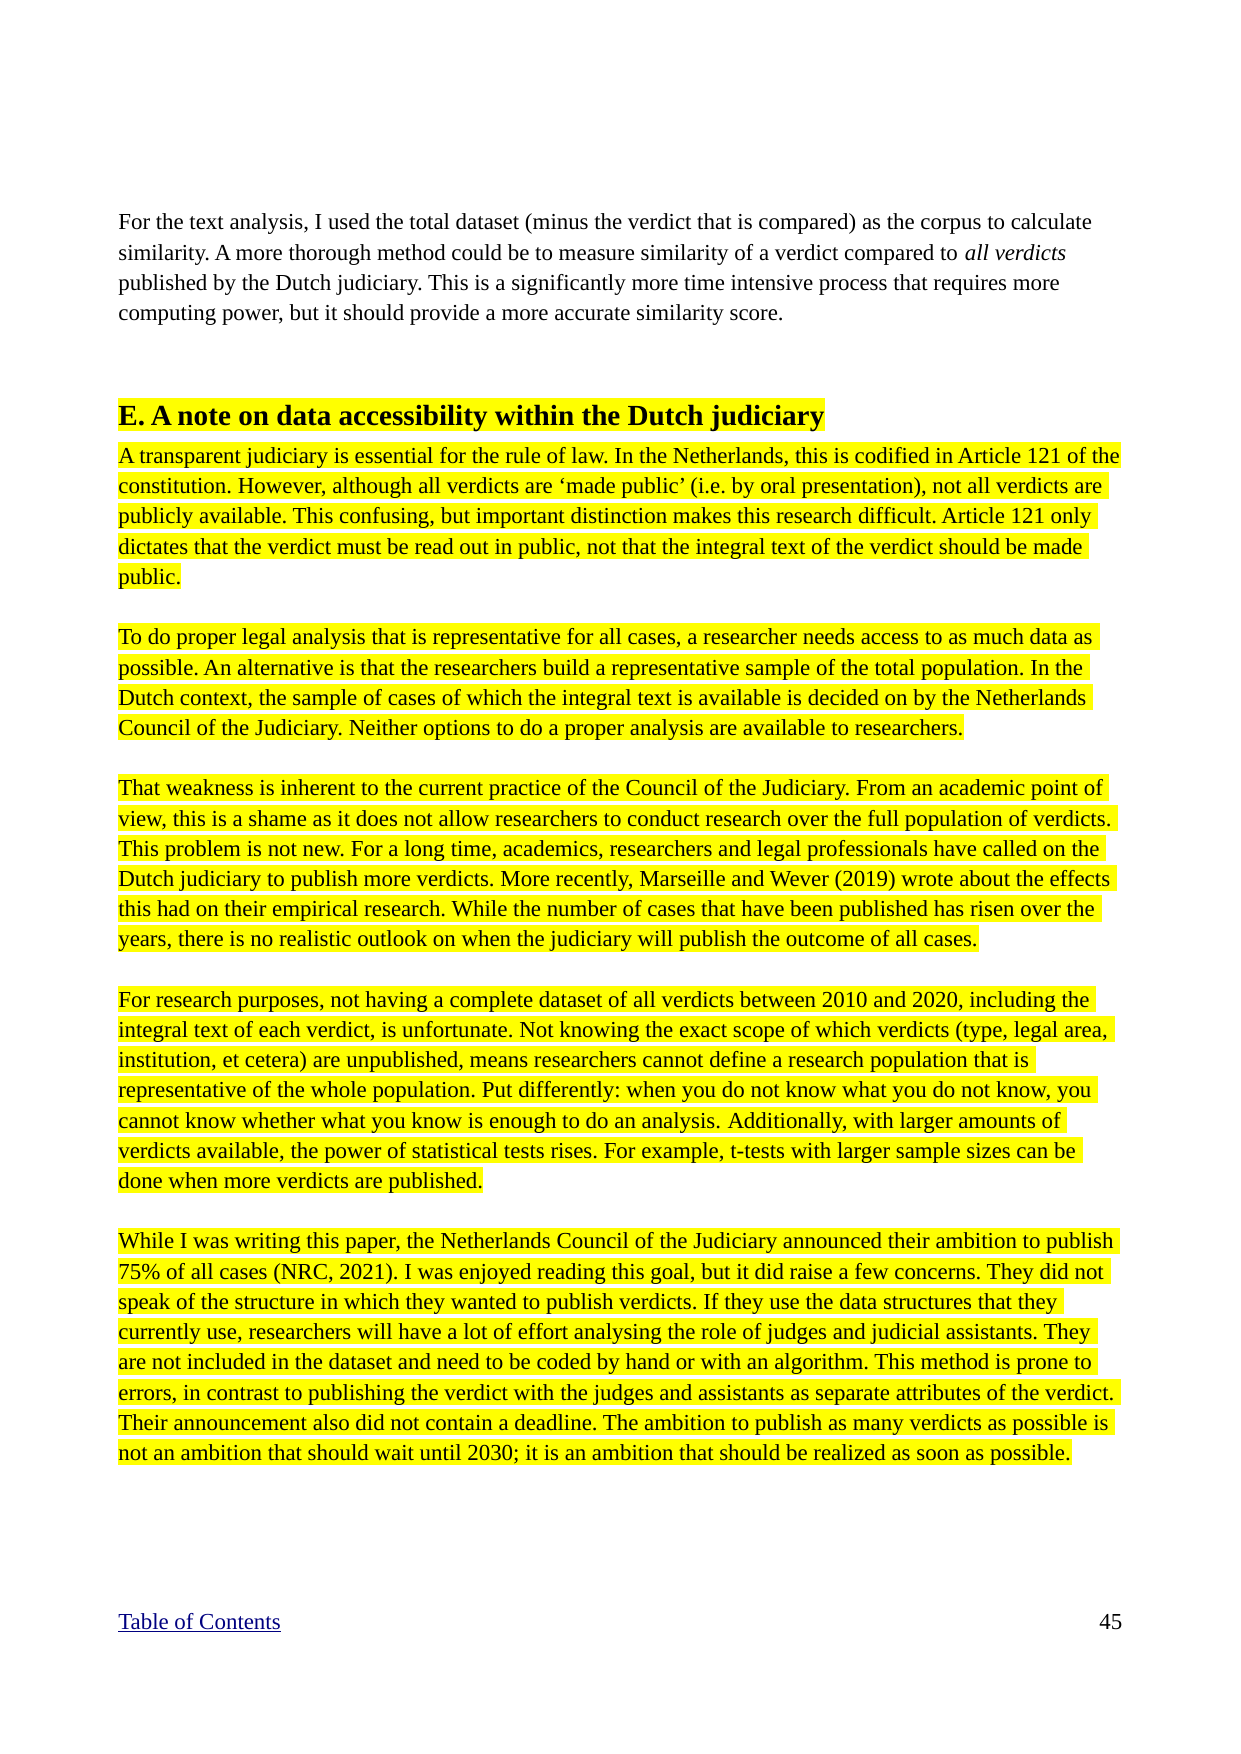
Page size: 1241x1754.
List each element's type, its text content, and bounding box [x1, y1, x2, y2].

text For research purposes, not having a complete dataset of all verdicts between 2010 and 2020, including the integral text of each verdict, is unfortunate. Not knowing the exact scope of which verdicts (type, legal area, institution, et cetera) are unpublished, means researchers cannot define a research population that is representative of the whole population. Put differently: when you do not know what you do not know, you cannot know whether what you know is enough to do an analysis. Additionally, with larger amounts of verdicts available, the power of statistical tests rises. For example, t-tests with larger sample sizes can be done when more verdicts are published. [118, 986, 1122, 1193]
text To do proper legal analysis that is representative for all cases, a researcher needs access to as much data as possible. An alternative is that the researchers build a representative sample of the total population. In the Dutch context, the sample of cases of which the integral text is available is decided on by the Netherlands Council of the Judiciary. Neither options to do a proper analysis are available to researchers. [118, 623, 1122, 740]
text That weakness is inherent to the current practice of the Council of the Judiciary. From an academic point of view, this is a shame as it does not allow researchers to conduct research over the full population of verdicts. This problem is not new. For a long time, academics, researchers and legal professionals have called on the Dutch judiciary to publish more verdicts. More recently, Marseille and Wever (2019) wrote about the effects this had on their empirical research. While the number of cases that have been published has risen over the years, there is no realistic outlook on when the judiciary will publish the outcome of all cases. [118, 774, 1122, 952]
subtitle E. A note on data accessibility within the Dutch judiciary [118, 398, 1122, 431]
text While I was writing this paper, the Netherlands Council of the Judiciary announced their ambition to publish 75% of all cases (NRC, 2021). I was enjoyed reading this goal, but it did raise a few concerns. They did not speak of the structure in which they wanted to publish verdicts. If they use the data structures that they currently use, researchers will have a lot of effort analysing the role of judges and judicial assistants. They are not included in the dataset and need to be coded by hand or with an algorithm. This method is prone to errors, in contrast to publishing the verdict with the judges and assistants as separate attributes of the verdict. Their announcement also did not contain a deadline. The ambition to publish as many verdicts as possible is not an ambition that should wait until 2030; it is an ambition that should be realized as soon as possible. [118, 1227, 1122, 1465]
text A transparent judiciary is essential for the rule of law. In the Netherlands, this is codified in Article 121 of the constitution. However, although all verdicts are ‘made public’ (i.e. by oral presentation), not all verdicts are publicly available. This confusing, but important distinction makes this research difficult. Article 121 only dictates that the verdict must be read out in public, not that the integral text of the verdict should be made public. [118, 442, 1122, 589]
text For the text analysis, I used the total dataset (minus the verdict that is compared) as the corpus to calculate similarity. A more thorough method could be to measure similarity of a verdict compared to all verdicts published by the Dutch judiciary. This is a significantly more time intensive process that requires more computing power, but it should provide a more accurate similarity score. [118, 208, 1122, 325]
